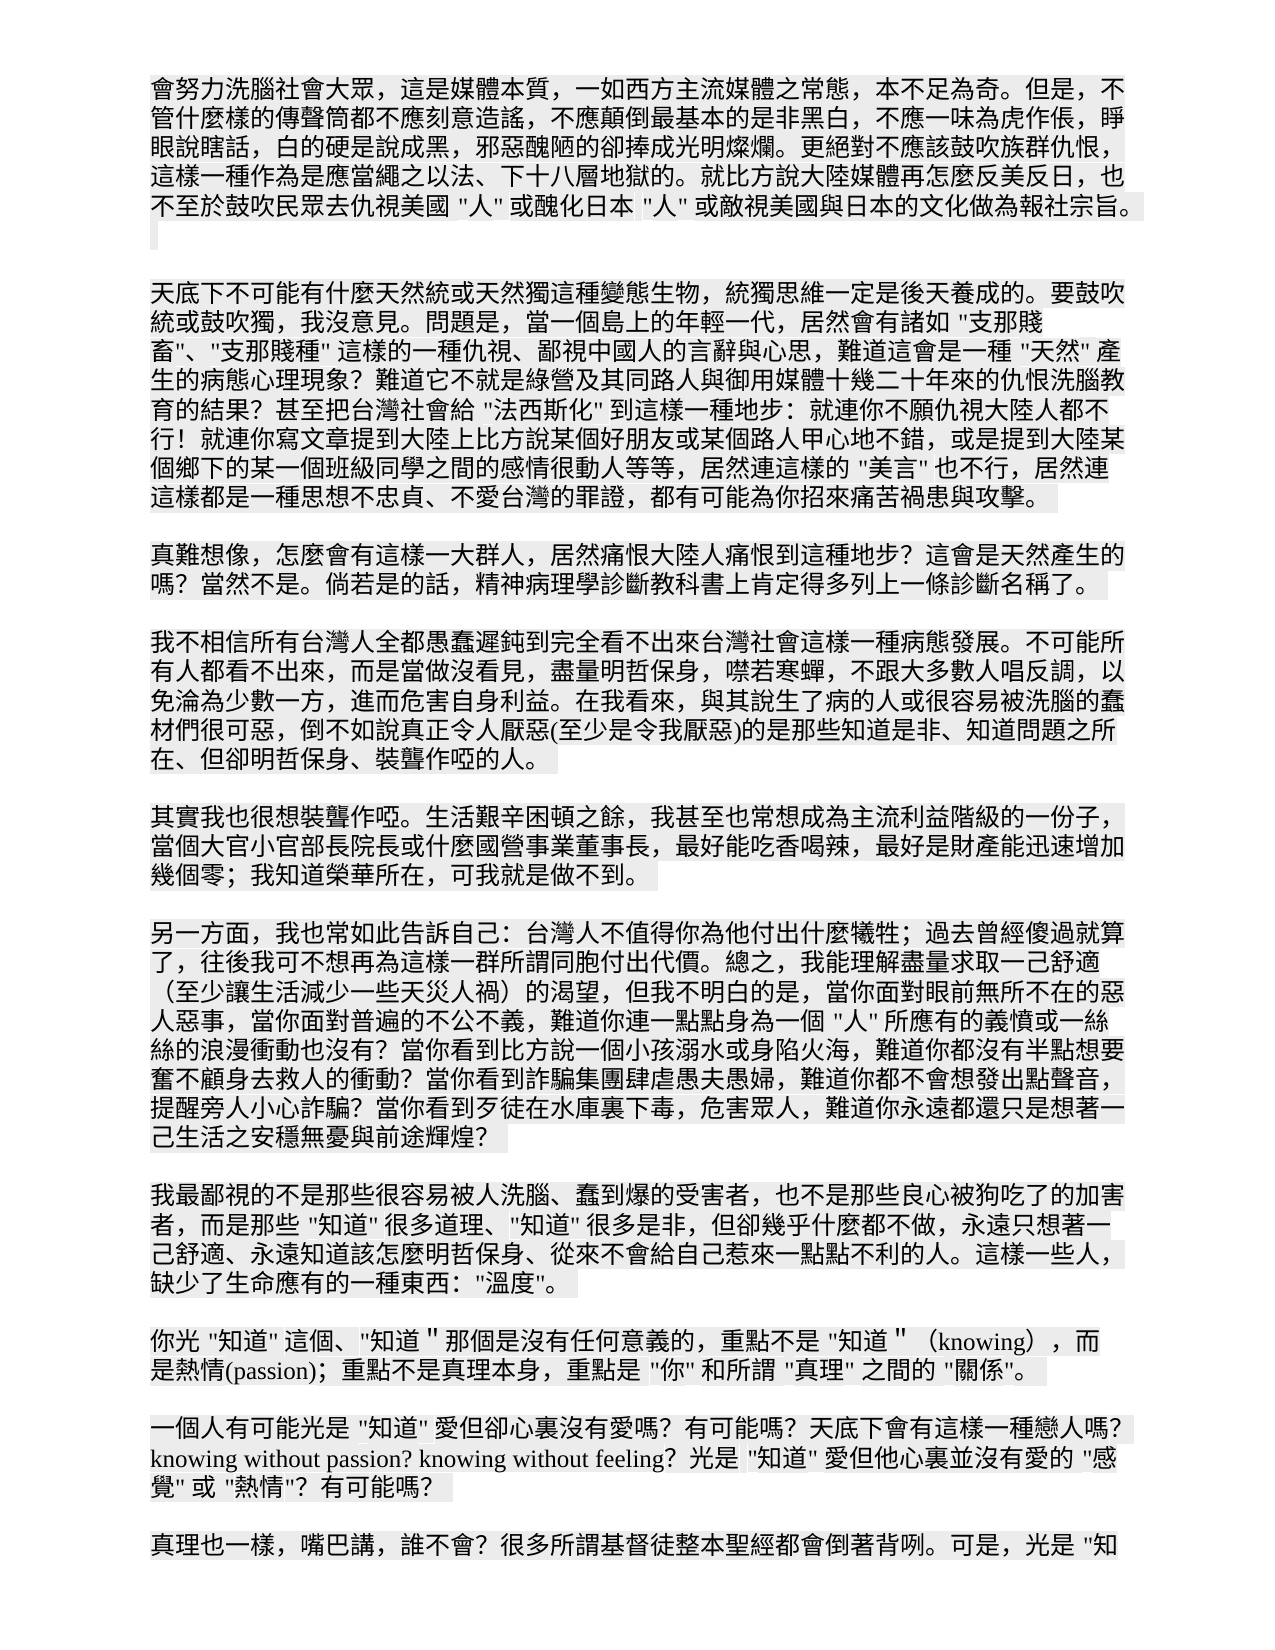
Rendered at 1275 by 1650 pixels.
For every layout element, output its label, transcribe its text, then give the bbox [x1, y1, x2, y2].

text 川普講得完全正確。這些西方主流媒體總是做為特定利益的傳聲筒，渲染他們想渲染的，淡化 (或乾脆完全忽略)一切對他們不利的，斷章取義，誇大扭曲，避重就輕，移花接木，愚化人心。 在台灣，不管藍綠，你這樣講沒有人會信，人們會覺得你是不是頭殼壞去，是不是性格偏激。今天，假若你在公眾場合閱讀比方說華盛頓郵報或紐約時報，人們一定會覺得你好棒好厲害好有國際觀哦，而且還是看英文報紙耶，真了不起。你若跟人們說這些是膚淺低能、沒有營養、既不誠實而且非常不道德的垃圾媒體，你看在這島上會有幾個人認同你所說的？應該是趨近於零吧。 西方主流媒體因為遍及全世界，所以危害程度自然也就相對比較大；但若論及媒體本身的素質，當然還是遠遠勝過台灣這些綠油油的媒體，比方說自由時報，民報，或是幾年前換了社長之後的蘋果日報等等等。 台灣這些綠油油的媒體，特別是自由時報，純粹就是一個完全以造謠抹黑以及各種扭曲與渲染方式宣揚仇中反華的邪惡政治組織與利益團體，真是非常邪惡，傷害人性應有的分寸與是非廉恥，一味就是要妖魔化中國與中國人，盡一切力量挑起台灣人對大陸人的仇恨與厭惡，並且在這同時，大力吹捧綠營，大力神化一大堆人渣政客，並且捧出各種(往往品性不端並且同樣仇中反華的)所謂學界領袖、意見領袖、社運領袖與學運領袖等等等。 這樣一種傷害人性的媒體，居然是台灣最多人喜歡閱讀的報紙，真是很不可思議，怎麼會有人花錢去買一份沒有半點可信度，完全以造謠扭曲與渲染為常態的報紙，並且鼓吹族群仇恨不遺餘力。 在黨外時代，負責造謠抹黑以及洗腦社會大眾的是國民黨控制下的中國時報與聯合報、民生報等等一大堆媒體，完全就是抬舉國民黨的一切，醜化幾乎所有的反對聲音。十幾二十年前，綠營勢力迅速壯大，中國時報與聯合報逐漸改邪歸正。真沒想到，換成綠油油的媒體充當洗腦工具後，卻迅速墮落得遠遠比當年為非作歹的中國時報與聯合報還要齷齪邪惡一百倍，居然對於造謠抹黑以及挑撥族群仇恨完全沒有半點羞恥心，為了特定利益與政治目的，不擇手段。 任何政黨或政府或上層菁英階級都必然有其傳聲筒，都必然會渲染、扭曲與偏頗，都必然會努力洗腦社會大眾，這是媒體本質，一如西方主流媒體之常態，本不足為奇。但是，不管什麼樣的傳聲筒都不應刻意造謠，不應顛倒最基本的是非黑白，不應一味為虎作倀，睜眼說瞎話，白的硬是說成黑，邪惡醜陋的卻捧成光明燦爛。更絕對不應該鼓吹族群仇恨，這樣一種作為是應當繩之以法、下十八層地獄的。就比方說大陸媒體再怎麼反美反日，也不至於鼓吹民眾去仇視美國 "人" 或醜化日本 "人" 或敵視美國與日本的文化做為報社宗旨。 天底下不可能有什麼天然統或天然獨這種變態生物，統獨思維一定是後天養成的。要鼓吹統或鼓吹獨，我沒意見。問題是，當一個島上的年輕一代，居然會有諸如 "支那賤畜"、"支那賤種" 這樣的一種仇視、鄙視中國人的言辭與心思，難道這會是一種 "天然" 產生的病態心理現象？難道它不就是綠營及其同路人與御用媒體十幾二十年來的仇恨洗腦教育的結果？甚至把台灣社會給 "法西斯化" 到這樣一種地步：就連你不願仇視大陸人都不行！就連你寫文章提到大陸上比方說某個好朋友或某個路人甲心地不錯，或是提到大陸某個鄉下的某一個班級同學之間的感情很動人等等，居然連這樣的 "美言" 也不行，居然連這樣都是一種思想不忠貞、不愛台灣的罪證，都有可能為你招來痛苦禍患與攻擊。 真難想像，怎麼會有這樣一大群人，居然痛恨大陸人痛恨到這種地步？這會是天然產生的嗎？當然不是。倘若是的話，精神病理學診斷教科書上肯定得多列上一條診斷名稱了。 我不相信所有台灣人全都愚蠢遲鈍到完全看不出來台灣社會這樣一種病態發展。不可能所有人都看不出來，而是當做沒看見，盡量明哲保身，噤若寒蟬，不跟大多數人唱反調，以免淪為少數一方，進而危害自身利益。在我看來，與其說生了病的人或很容易被洗腦的蠢材們很可惡，倒不如說真正令人厭惡(至少是令我厭惡)的是那些知道是非、知道問題之所在、但卻明哲保身、裝聾作啞的人。 其實我也很想裝聾作啞。生活艱辛困頓之餘，我甚至也常想成為主流利益階級的一份子，當個大官小官部長院長或什麼國營事業董事長，最好能吃香喝辣，最好是財產能迅速增加幾個零；我知道榮華所在，可我就是做不到。 另一方面，我也常如此告訴自己：台灣人不值得你為他付出什麼犧牲；過去曾經傻過就算了，往後我可不想再為這樣一群所謂同胞付出代價。總之，我能理解盡量求取一己舒適（至少讓生活減少一些天災人禍）的渴望，但我不明白的是，當你面對眼前無所不在的惡人惡事，當你面對普遍的不公不義，難道你連一點點身為一個 "人" 所應有的義憤或一絲絲的浪漫衝動也沒有？當你看到比方說一個小孩溺水或身陷火海，難道你都沒有半點想要奮不顧身去救人的衝動？當你看到詐騙集團肆虐愚夫愚婦，難道你都不會想發出點聲音，提醒旁人小心詐騙？當你看到歹徒在水庫裏下毒，危害眾人，難道你永遠都還只是想著一己生活之安穩無憂與前途輝煌？ 我最鄙視的不是那些很容易被人洗腦、蠢到爆的受害者，也不是那些良心被狗吃了的加害者，而是那些 "知道" 很多道理、"知道" 很多是非，但卻幾乎什麼都不做，永遠只想著一己舒適、永遠知道該怎麼明哲保身、從來不會給自己惹來一點點不利的人。這樣一些人，缺少了生命應有的一種東西："溫度"。 你光 "知道" 這個、"知道＂那個是沒有任何意義的，重點不是 "知道＂（knowing），而是熱情(passion)；重點不是真理本身，重點是 "你" 和所謂 "真理" 之間的 "關係"。 一個人有可能光是 "知道" 愛但卻心裏沒有愛嗎？有可能嗎？天底下會有這樣一種戀人嗎？knowing without passion? knowing without feeling？光是 "知道" 愛但他心裏並沒有愛的 "感覺" 或 "熱情"？有可能嗎？ 真理也一樣，嘴巴講，誰不會？很多所謂基督徒整本聖經都會倒著背咧。可是，光是 "知道" 一大堆是非善惡有什麼意義嗎？重點不是 "知道"，而是你到底有什麼感覺(feeling)？"感覺" 這東西肉眼看不到，但它確實存在。也許你會說，"我好有感覺哦"。對此我將啞口無言，畢竟我沒法證明你究竟是不是真的好有感覺。這樣一種道德問題，當然也只能各人捫心自問，它是屬於你和上帝之間的問題，你自己理應心知肚明自己是否對得起自己的一大堆所謂 "知道＂。 平常生活中或私底下，我極度不喜歡與人談起任何有關政治的話題，偏偏一堆人打電話或寫信給我無非就是要談論藍綠政治或選舉這一類，我不想傷害人們的感情，於是經常被迫有一搭沒一搭地談些蠢到爆的政治話題，實在是痛苦到極點，簡直可以說比死還痛苦。因為，所謂戀人，並不是一個一直討論愛情的本質與真諦的人。化學可以討論，物理可以討論，但世上有些東西是不應該討論的，它不是一種以命題或話語形式存在的東西。 或者也可以這麼說，當你真的是一個 "戀人" 時，你的每一句話、每一個行為，自然就是愛或恨的具體表現了。相反地，倘若你不是個戀人，那麼，你的一切有關愛的討論，不但全屬多餘，而且令人厭惡。 生活中，經常有很多很多自我滿意度非常高的基督徒，這些人往往個個生活優渥，父慈子孝兄友弟恭事業有成，自以為是個生活楷模，於是老是抓住我不放，傳教傳個不停，一副好像救世主要拯救我這個冥頑不靈的迷途羔羊似的，滿口主啊耶穌啊，它媽的我還鳳梨酥咧，我總覺得很尷尬，很痛苦，因為那些東西有什麼好談的呢？相反地，倘若你真的是個基督徒，那麼，你根本什麼都不用說，我自然就會相信你所說所做的一切。 我常擔心巴勒網是不是帶來一種毫無意義的清談，不但無益，而且有害，純粹消費、消耗人們的熱情，讓人們以為事情就只是這樣，談一談，酸一酸，罵一罵，笑一笑，灑灑口水，頂多掉兩滴清淚，然後便又回到原有生活中，彷彿什麼事情也沒發生過，彷彿這一切只是一種可有可無的身外事，只需偶而上上網看一看，寫一寫，罵一罵，就像只是撒了一泡尿，然後就沒事了。 陳真 2017. 2. 18. ======================== 美國總統大戰美國媒體 川普：紐約時報、三大電視網、CNN都是人民公敵！ 風傳媒 作者廖綉玉 2017年2月18日 美國總統川普素與媒體交惡，去年競選期間就不時痛罵媒體「噁心墮落」，批評報導偏頗不公，上任後更是火力全開，無論是就職典禮觀禮人數、佛林私通俄羅斯案、川普疑勾結俄國等相關報導，川普通常會立刻在推特大罵那些都是不實報導，他16日特地召開白宮記者會，花了一個多小時砲轟媒體「不誠實」，7次怒稱那些報導都是「假新聞」，當天還發布「主流媒體可信度」線上問卷，17日更加重攻擊力道，在推特點名好幾家主流媒體是「美國人民公敵」。川普對峙媒體的激烈程度與規模可謂前所未見。 川普17日前往佛羅里達州棕櫚灘巿（Palm Beach）度周末，下午4點22分抵達旗下的「馬阿拉歌俱樂部」（Mar-a-Lago Club），10分鐘後立刻在推特發難：「假新聞媒體（衰敗的《紐約時報》（New York Times）、國家廣播公司（NBC）、美國有線電視新聞網（CNN）不是我的敵人，而是美國人民的敵人，噁心！」 這則推文隨即被刪除，但16分鐘後，川普再度在推特寫了類似的內容，但多點名了2家媒體：「假新聞媒體（衰敗的《紐約時報》、美國國家廣播公司、美國廣播公司（ABC）、哥倫比亞廣播公司（CBS）、美國有線電視新聞網）不是我的敵人，而是美國人民的敵人。」 川普16日當著滿室的記者痛罵《華爾街日報》（WSJ）與《紐約時報》等媒體：「華府、紐約、洛杉磯等地的絕大多數媒體都不是為人民發聲，而是為特定利益發聲……媒體變得極不誠實，如果我們不談論此事，就是嚴重危害美國人民。我們必須加以討論，弄清現在發生的事，因為媒體失控了，他們不誠實的程度已經失控了……大眾已經不再相信媒體。」 [150, 75, 1125, 1560]
